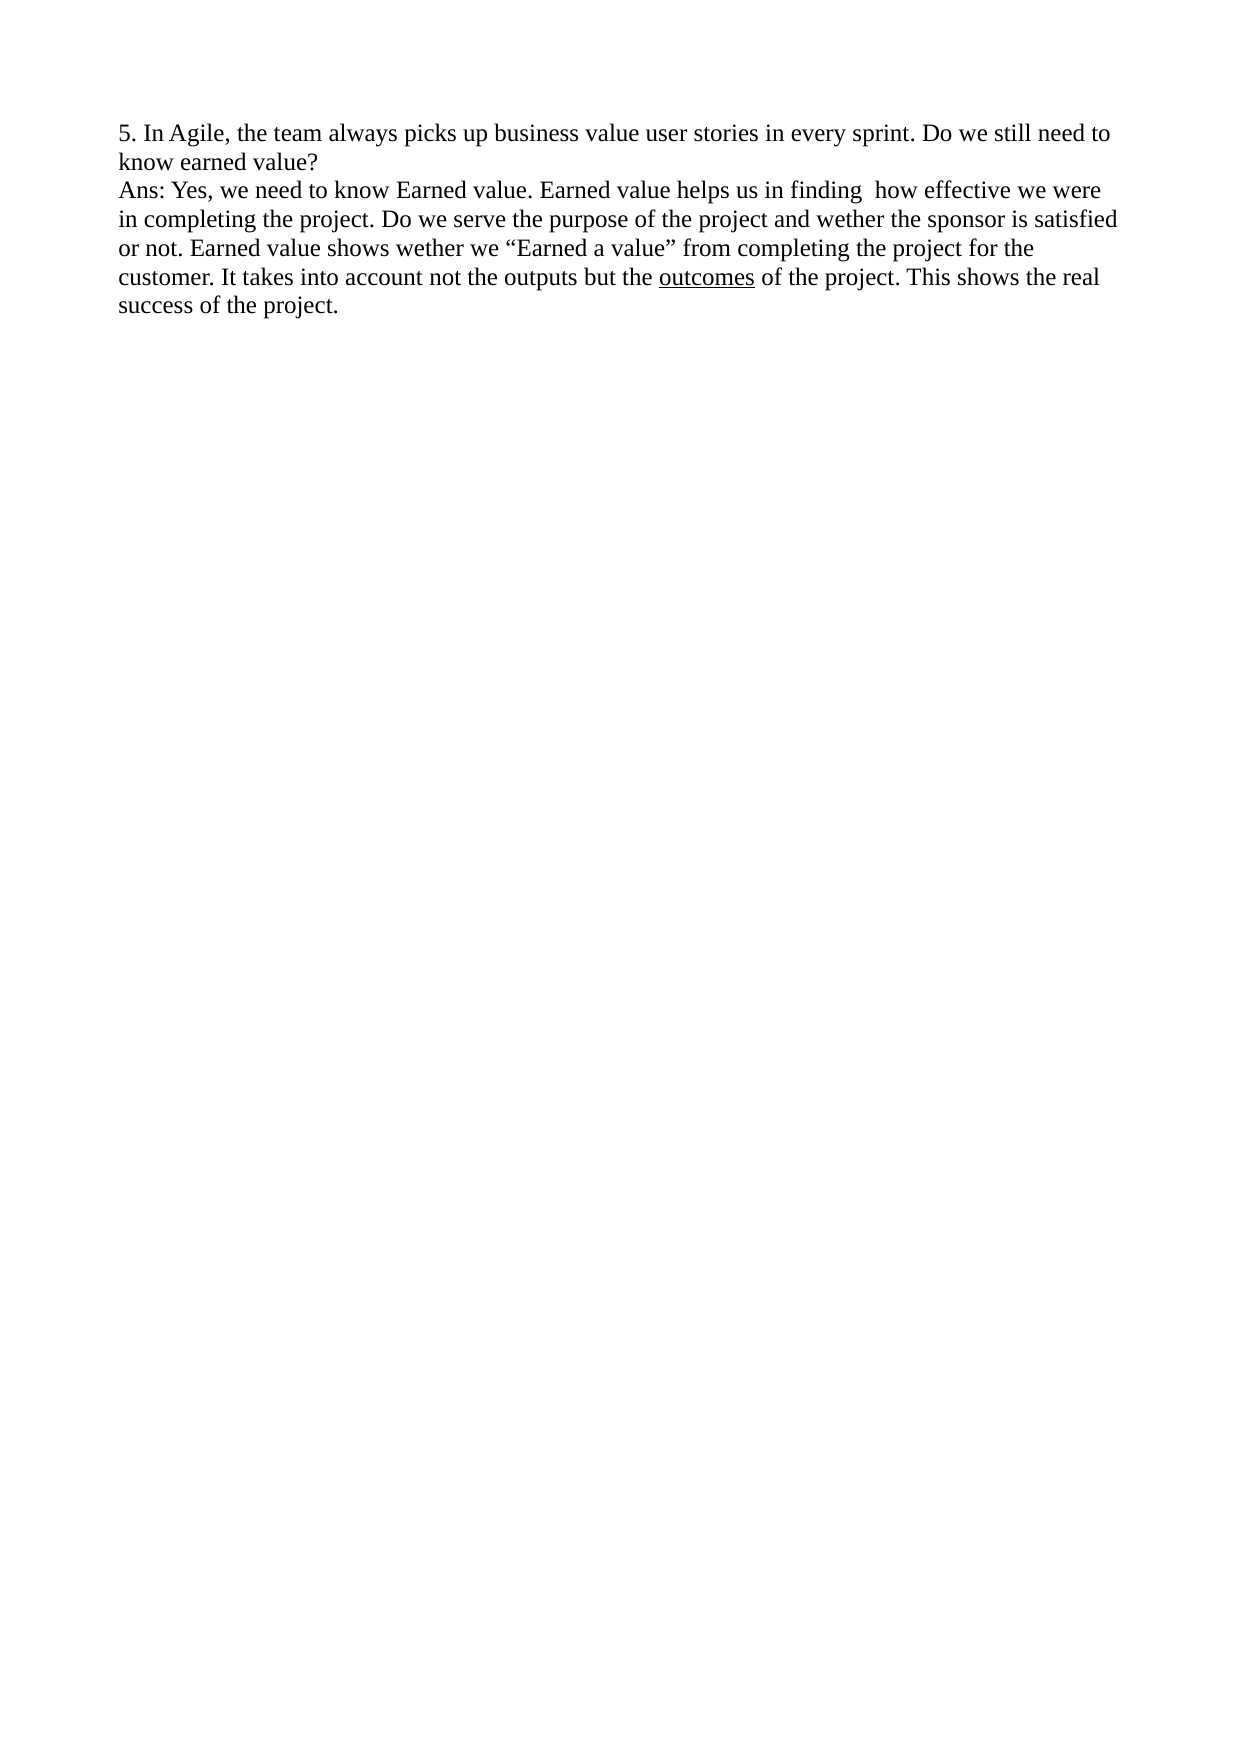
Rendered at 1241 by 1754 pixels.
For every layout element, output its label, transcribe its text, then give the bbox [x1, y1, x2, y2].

text Ans: Yes, we need to know Earned value. Earned value helps us in finding how effective we were in completing the project. Do we serve the purpose of the project and wether the sponsor is satisfied or not. Earned value shows wether we “Earned a value” from completing the project for the customer. It takes into account not the outputs but the outcomes of the project. This shows the real success of the project. [118, 176, 1122, 319]
text 5. In Agile, the team always picks up business value user stories in every sprint. Do we still need to know earned value? [118, 118, 1122, 176]
